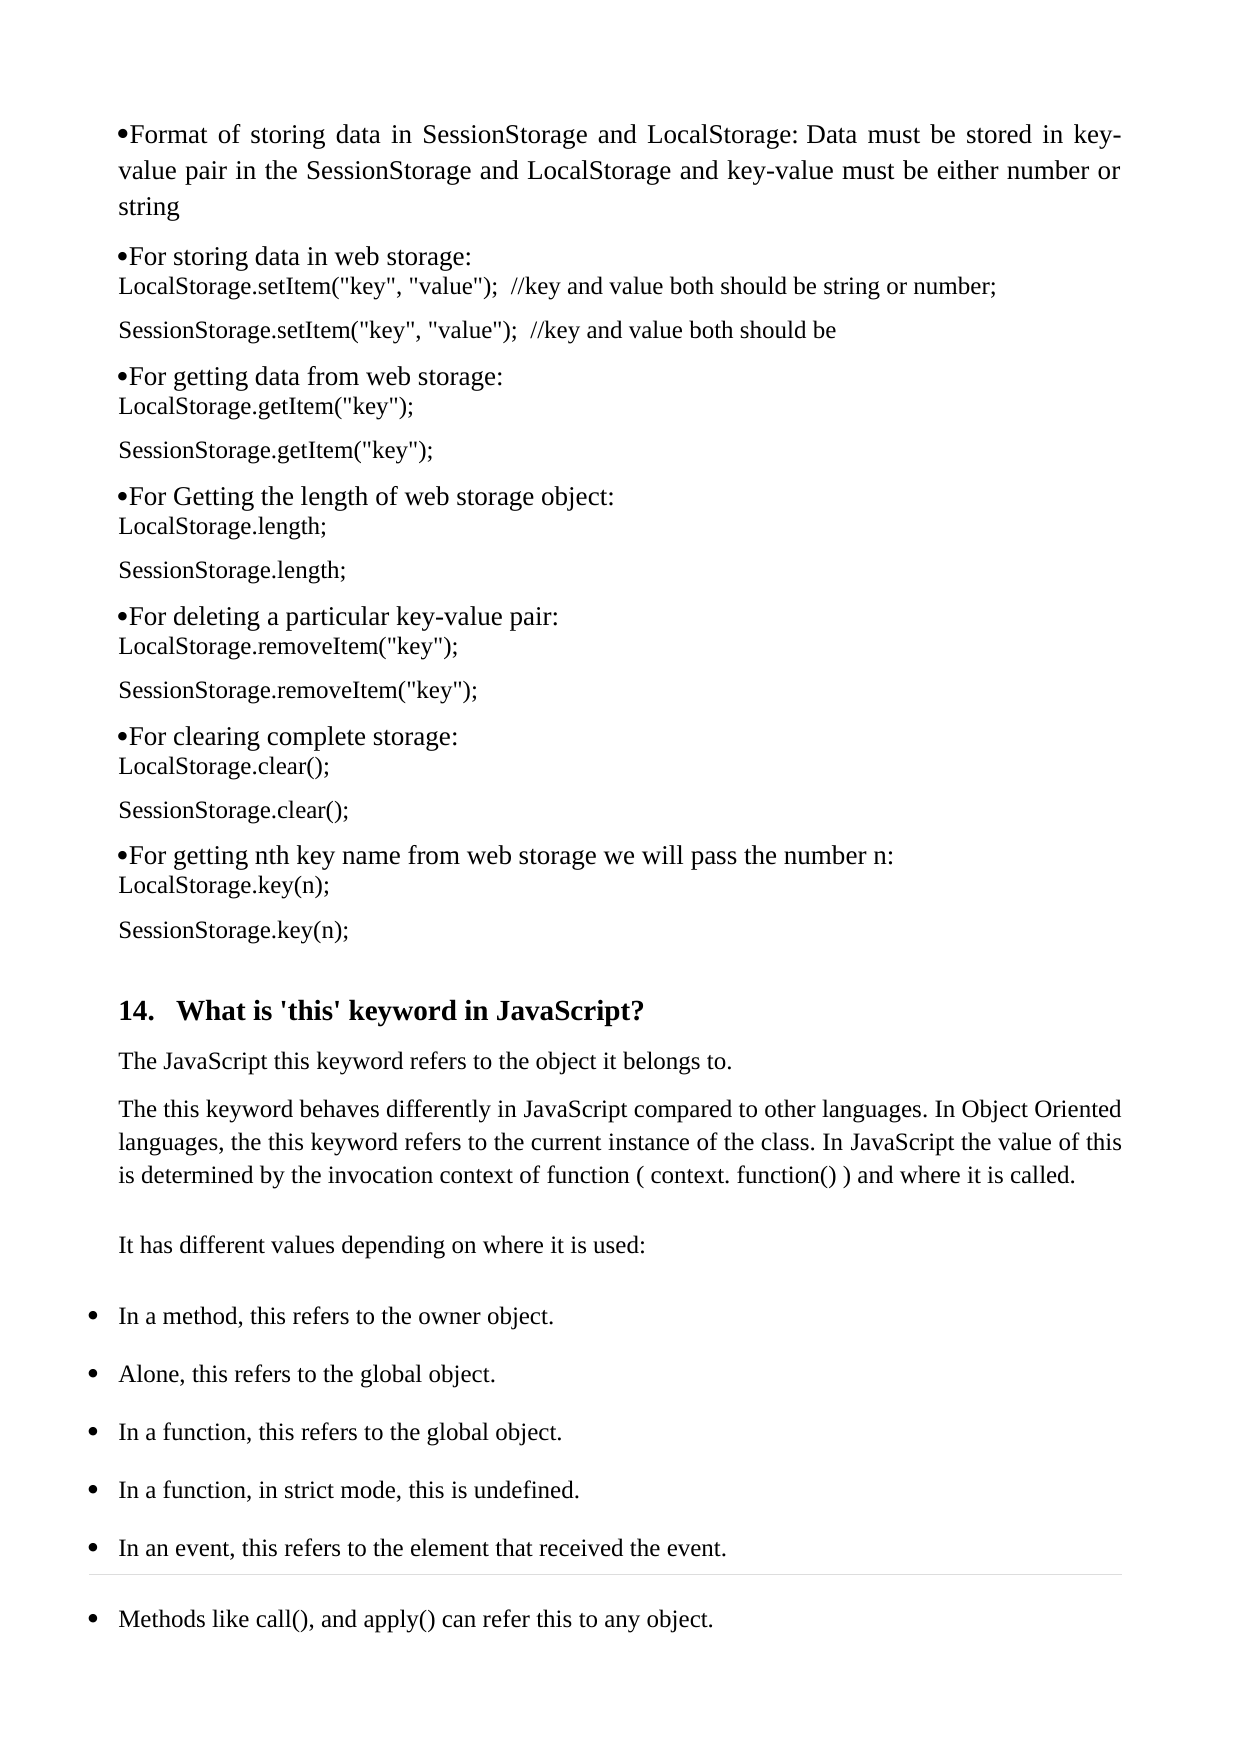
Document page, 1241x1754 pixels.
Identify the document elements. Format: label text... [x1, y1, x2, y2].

list For clearing complete storage: [118, 719, 1122, 751]
list For deleting a particular key-value pair: [118, 600, 1122, 631]
list In a method, this refers to the owner object. [89, 1301, 1122, 1329]
list For Getting the length of web storage object: [118, 480, 1122, 511]
list In an event, this refers to the element that received the event. [89, 1533, 1122, 1574]
list Alone, this refers to the global object. [89, 1359, 1122, 1387]
text The this keyword behaves differently in JavaScript compared to other languages. In Object Oriented languages, the this keyword refers to the current instance of the class. In JavaScript the value of this is determined by the invocation context of function ( context. function() ) and where it is called. [118, 1094, 1122, 1188]
text SessionStorage.clear(); [118, 795, 1122, 824]
text SessionStorage.length; [118, 555, 1122, 584]
text The JavaScript this keyword refers to the object it belongs to. [118, 1046, 1122, 1075]
text It has different values depending on where it is used: [118, 1230, 1122, 1259]
text LocalStorage.key(n); [118, 871, 1122, 899]
list For storing data in web storage: [118, 240, 1122, 271]
text SessionStorage.getItem("key"); [118, 435, 1122, 464]
list Format of storing data in SessionStorage and LocalStorage: Data must be stored in key-value pair in the SessionStorage and LocalStorage and key-value must be either number or string [118, 118, 1122, 221]
list In a function, this refers to the global object. [89, 1417, 1122, 1446]
text LocalStorage.getItem("key"); [118, 391, 1122, 420]
text LocalStorage.clear(); [118, 751, 1122, 779]
list Methods like call(), and apply() can refer this to any object. [89, 1604, 1122, 1633]
text LocalStorage.setItem("key", "value"); //key and value both should be string or number; [118, 271, 1122, 300]
list For getting data from web storage: [118, 360, 1122, 391]
text SessionStorage.setItem("key", "value"); //key and value both should be [118, 316, 1122, 344]
list For getting nth key name from web storage we will pass the number n: [118, 839, 1122, 871]
text LocalStorage.removeItem("key"); [118, 631, 1122, 659]
text 14. What is 'this' keyword in JavaScript? [118, 993, 1122, 1026]
text LocalStorage.length; [118, 511, 1122, 540]
list In a function, in strict mode, this is undefined. [89, 1475, 1122, 1503]
text SessionStorage.key(n); [118, 915, 1122, 944]
text SessionStorage.removeItem("key"); [118, 675, 1122, 704]
